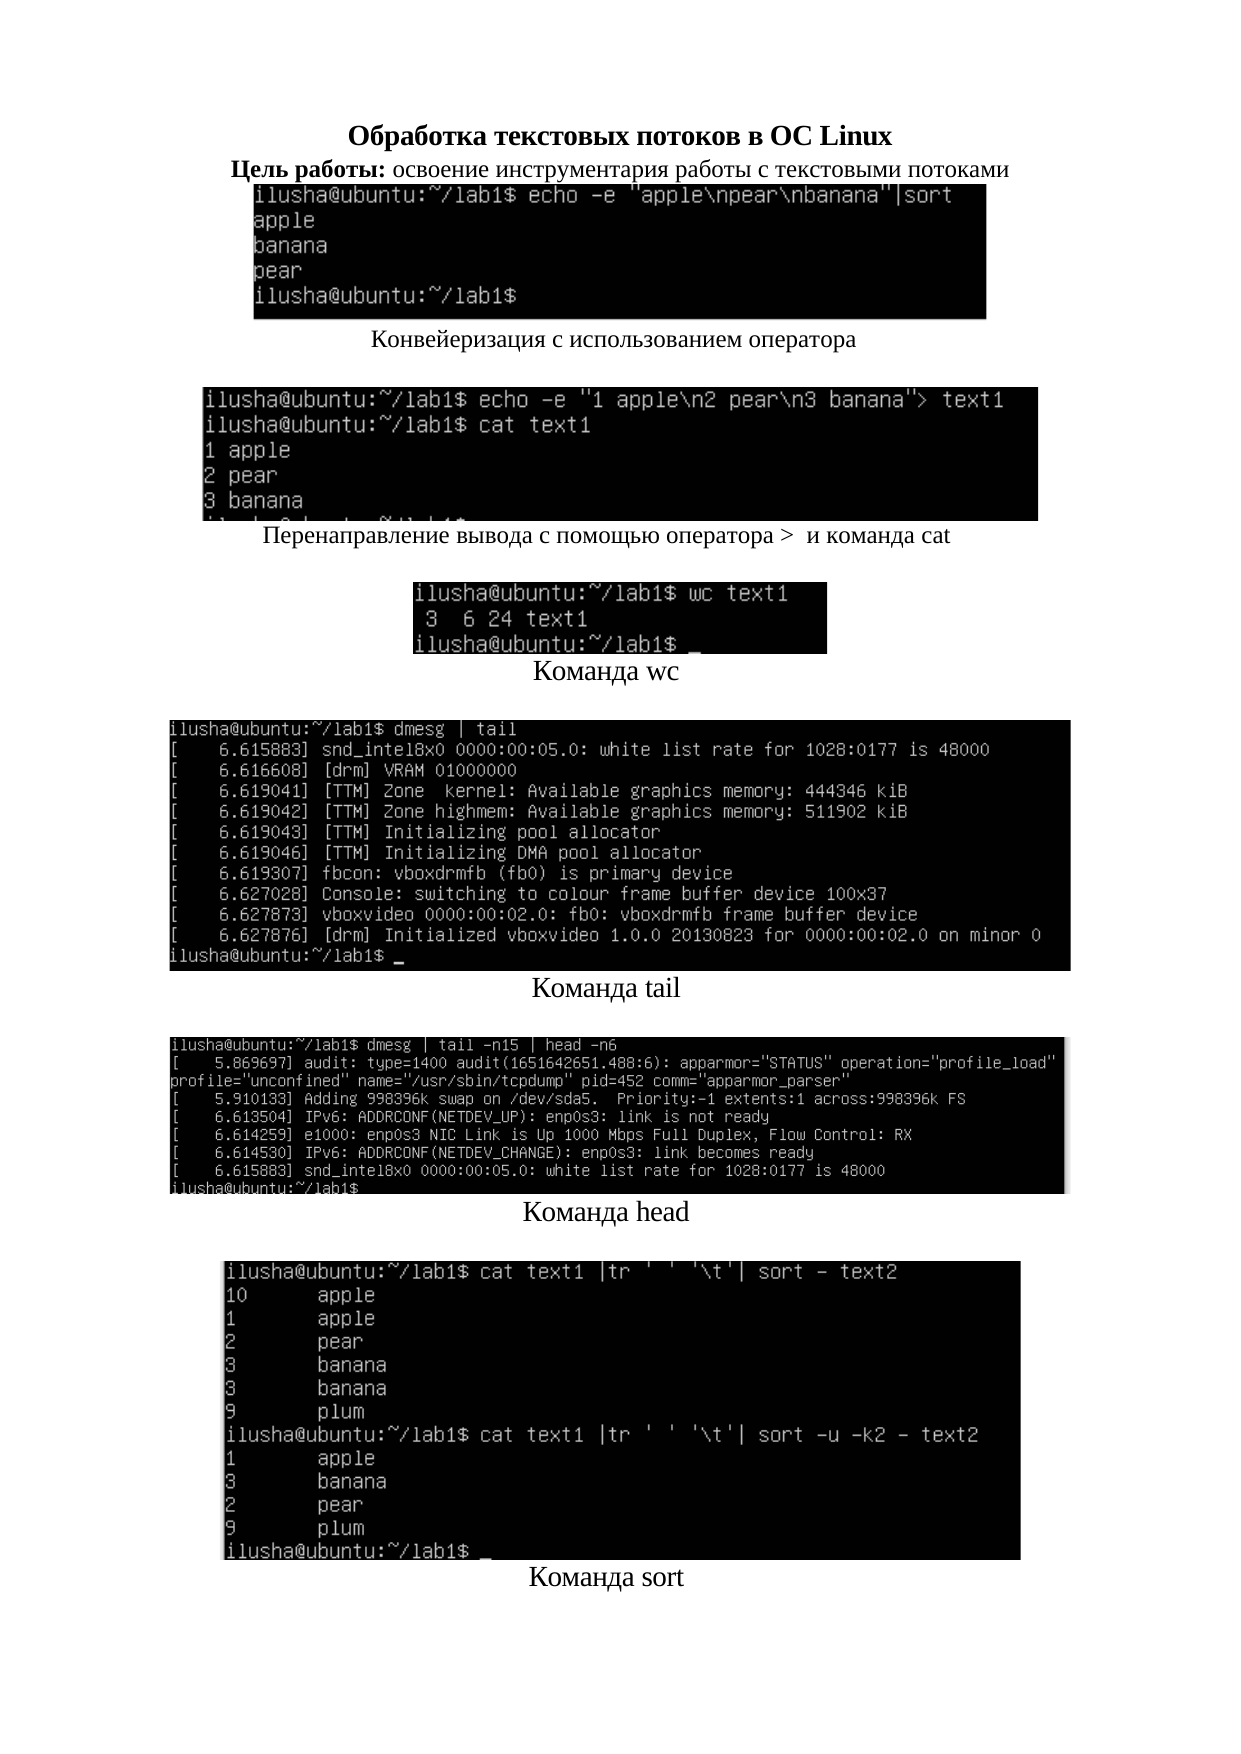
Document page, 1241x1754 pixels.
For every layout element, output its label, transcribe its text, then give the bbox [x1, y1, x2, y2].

picture [169, 720, 1071, 971]
text Команда head [156, 1038, 1057, 1227]
text Конвейеризация с использованием оператора [156, 185, 1057, 354]
picture [219, 1261, 1021, 1560]
picture [202, 387, 1039, 521]
text Команда wc [156, 583, 1057, 687]
text Обработка текстовых потоков в ОС Linux [118, 118, 1122, 152]
picture [413, 582, 828, 654]
picture [169, 1037, 1071, 1194]
text Цель работы: освоение инструментария работы с текстовыми потоками [118, 154, 1122, 183]
text Перенаправление вывода с помощью оператора > и команда cat [156, 388, 1057, 549]
text Команда sort [156, 1261, 1057, 1593]
text Команда tail [156, 720, 1057, 1004]
picture [253, 184, 987, 321]
